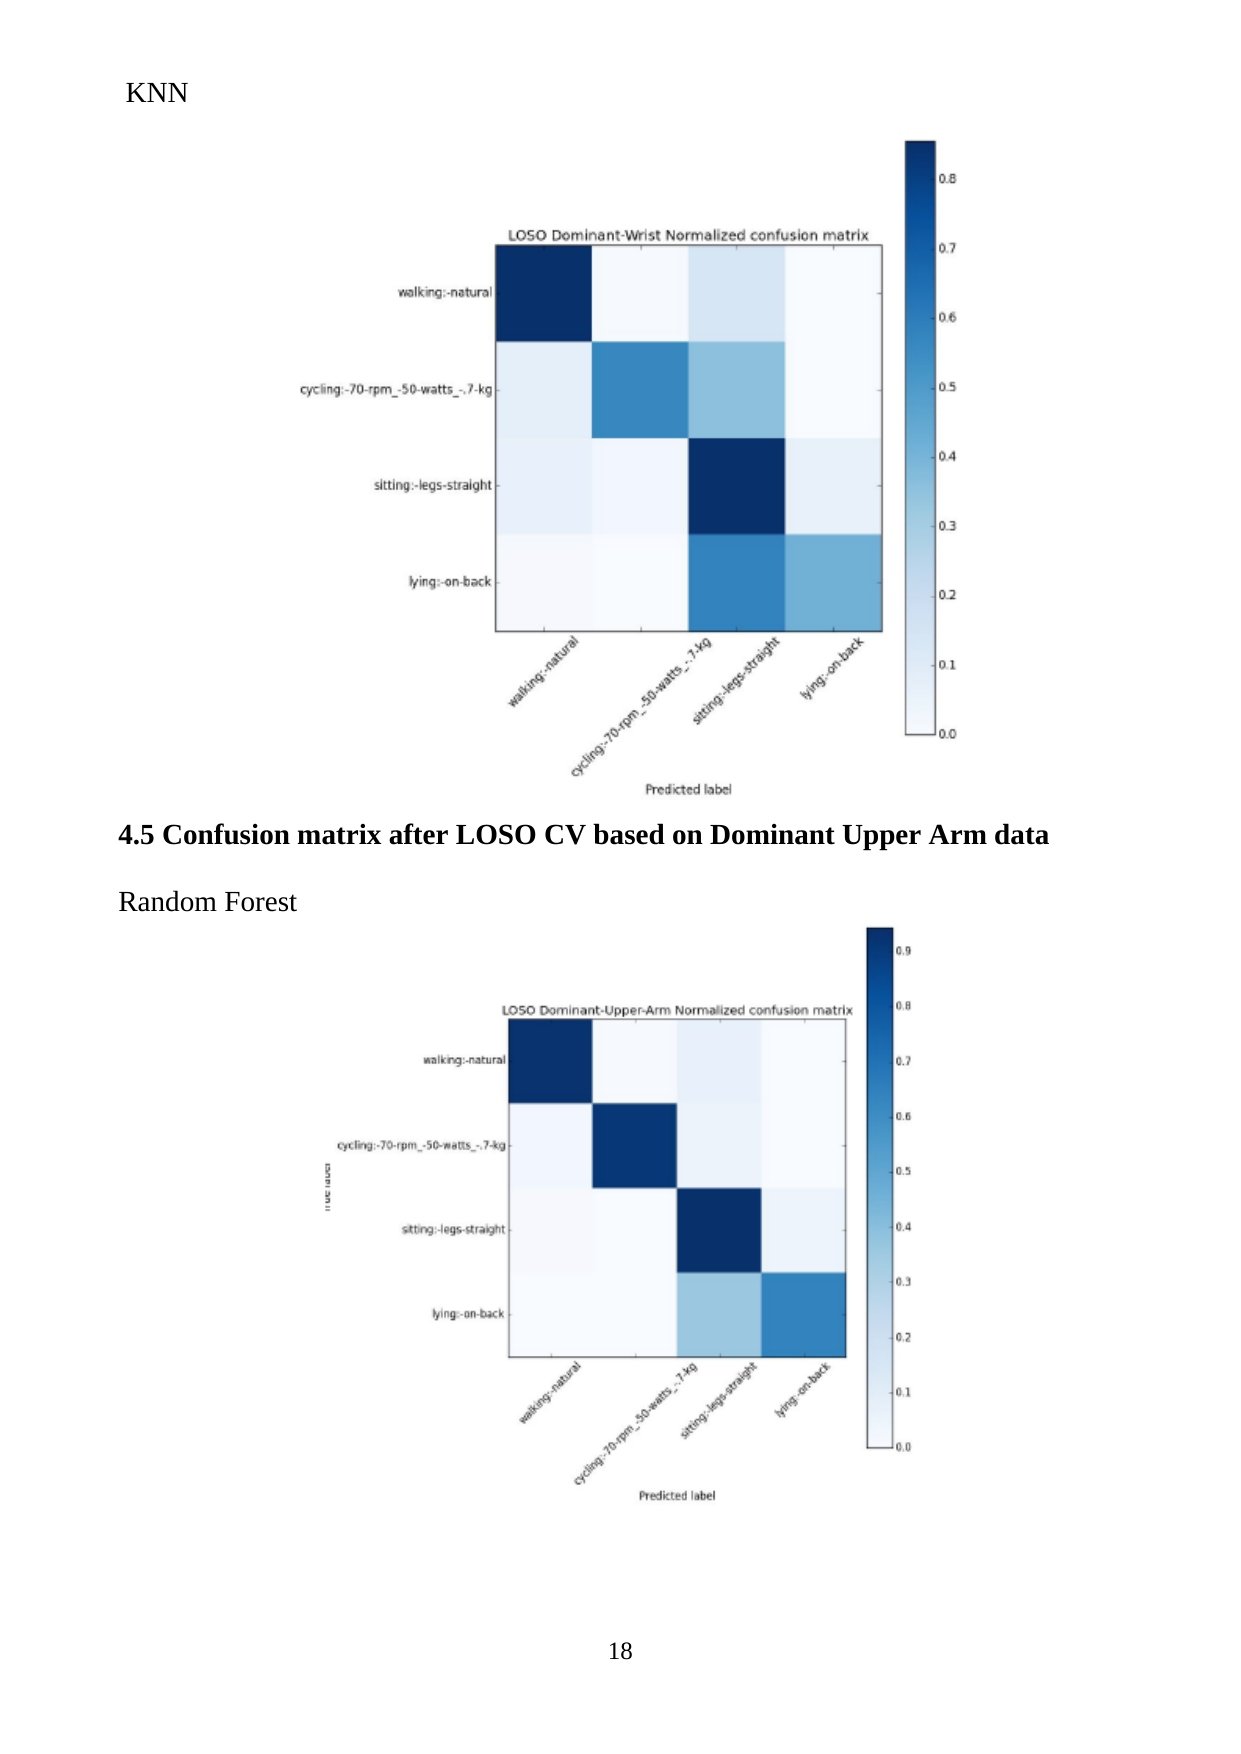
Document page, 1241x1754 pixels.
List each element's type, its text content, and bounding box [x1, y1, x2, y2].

text KNN [118, 75, 1122, 108]
text 4.5 Confusion matrix after LOSO CV based on Dominant Upper Arm data [118, 817, 1122, 851]
text Random Forest [118, 884, 1122, 918]
